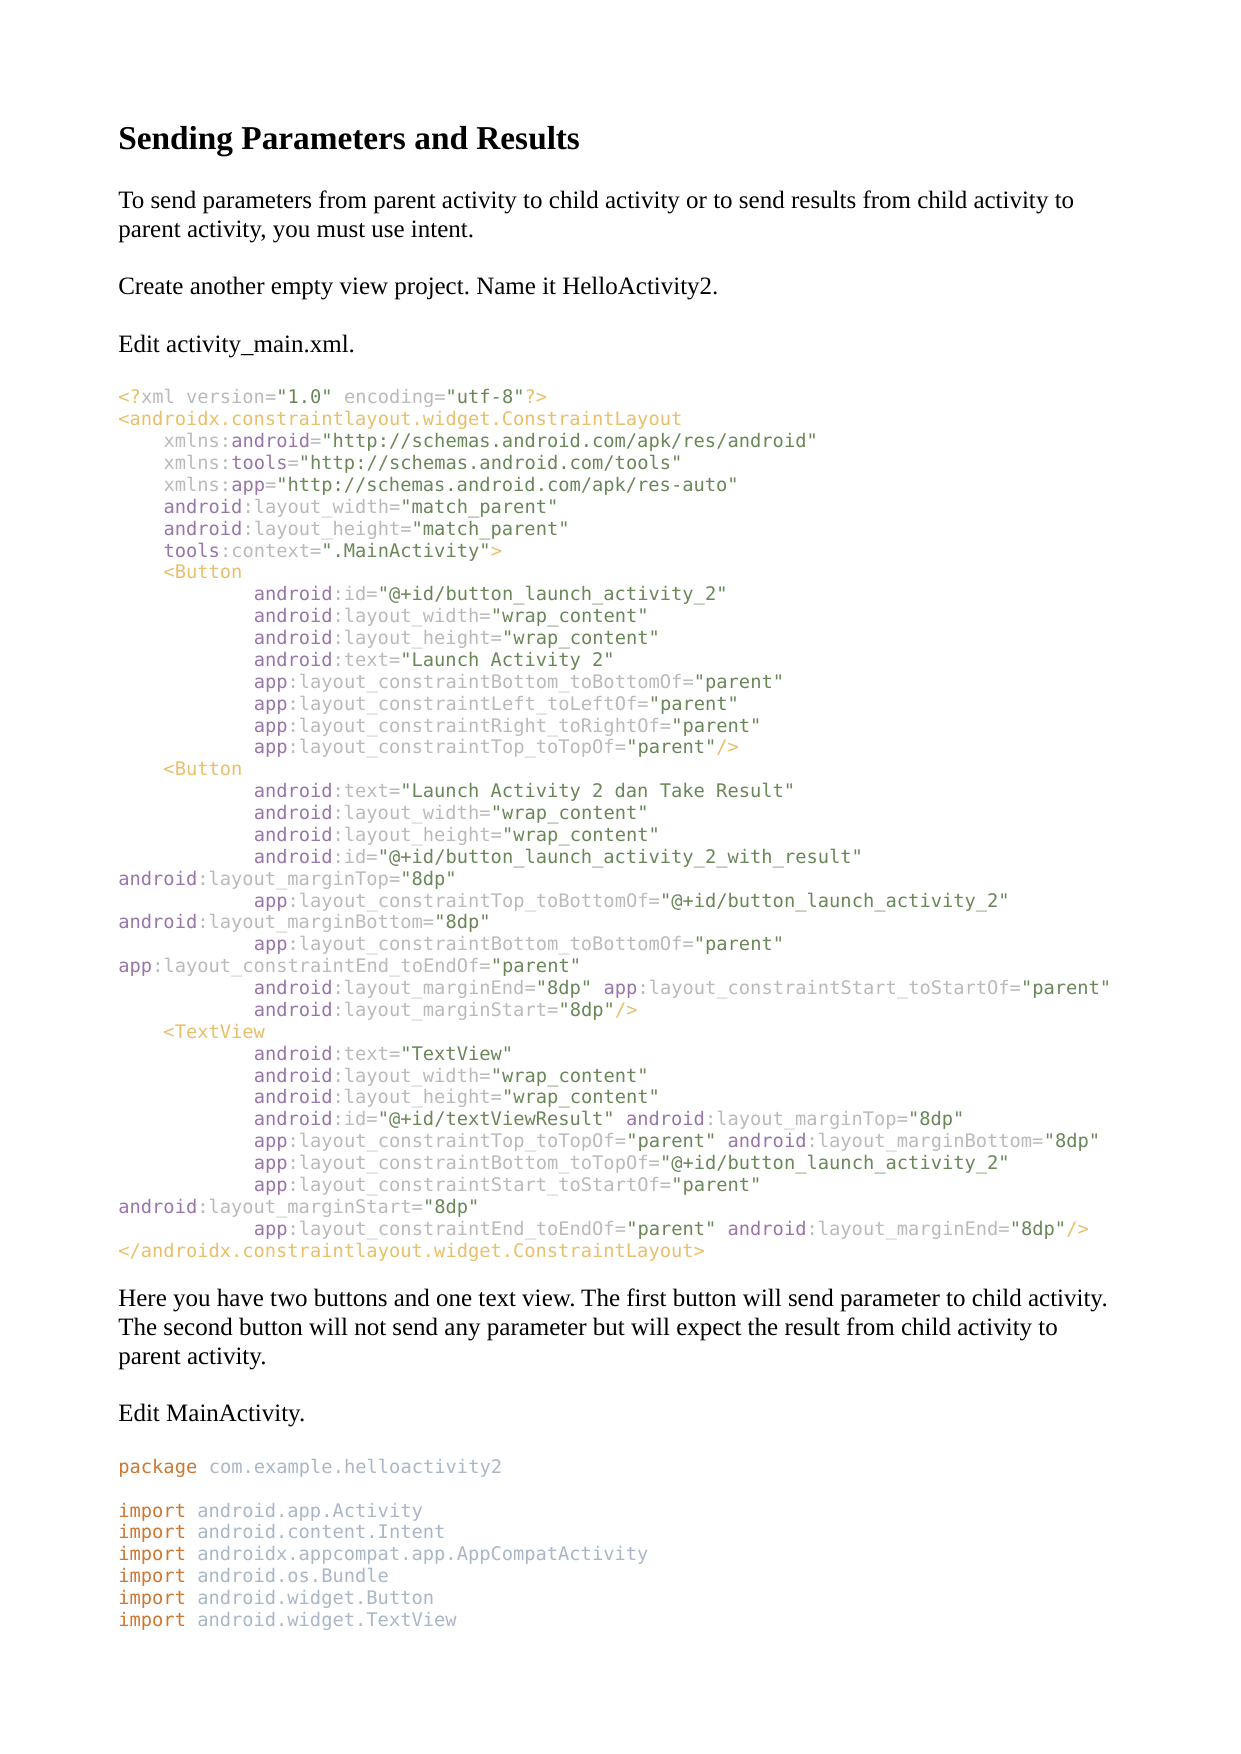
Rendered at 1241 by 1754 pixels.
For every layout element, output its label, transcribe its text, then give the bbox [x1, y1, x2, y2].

text Sending Parameters and Results [118, 118, 1122, 156]
text Here you have two buttons and one text view. The first button will send parameter to child activity. The second button will not send any parameter but will expect the result from child activity to parent activity. [118, 1283, 1122, 1369]
text <?xml version="1.0" encoding="utf-8"?> <androidx.constraintlayout.widget.ConstraintLayout xmlns:android="http://schemas.android.com/apk/res/android" xmlns:tools="http://schemas.android.com/tools" xmlns:app="http://schemas.android.com/apk/res-auto" android:layout_width="match_parent" android:layout_height="match_parent" tools:context=".MainActivity"> <Button android:id="@+id/button_launch_activity_2" android:layout_width="wrap_content" android:layout_height="wrap_content" android:text="Launch Activity 2" app:layout_constraintBottom_toBottomOf="parent" app:layout_constraintLeft_toLeftOf="parent" app:layout_constraintRight_toRightOf="parent" app:layout_constraintTop_toTopOf="parent"/> <Button android:text="Launch Activity 2 dan Take Result" android:layout_width="wrap_content" android:layout_height="wrap_content" android:id="@+id/button_launch_activity_2_with_result" android:layout_marginTop="8dp" app:layout_constraintTop_toBottomOf="@+id/button_launch_activity_2" android:layout_marginBottom="8dp" app:layout_constraintBottom_toBottomOf="parent" app:layout_constraintEnd_toEndOf="parent" android:layout_marginEnd="8dp" app:layout_constraintStart_toStartOf="parent" android:layout_marginStart="8dp"/> <TextView android:text="TextView" android:layout_width="wrap_content" android:layout_height="wrap_content" android:id="@+id/textViewResult" android:layout_marginTop="8dp" app:layout_constraintTop_toTopOf="parent" android:layout_marginBottom="8dp" app:layout_constraintBottom_toTopOf="@+id/button_launch_activity_2" app:layout_constraintStart_toStartOf="parent" android:layout_marginStart="8dp" app:layout_constraintEnd_toEndOf="parent" android:layout_marginEnd="8dp"/> </androidx.constraintlayout.widget.ConstraintLayout> [118, 386, 1122, 1261]
text To send parameters from parent activity to child activity or to send results from child activity to parent activity, you must use intent. [118, 185, 1122, 243]
text Edit activity_main.xml. [118, 329, 1122, 358]
text Create another empty view project. Name it HelloActivity2. [118, 271, 1122, 300]
text package com.example.helloactivity2 import android.app.Activity import android.content.Intent import androidx.appcompat.app.AppCompatActivity import android.os.Bundle import android.widget.Button import android.widget.TextView [118, 1456, 1122, 1631]
text Edit MainActivity. [118, 1398, 1122, 1427]
